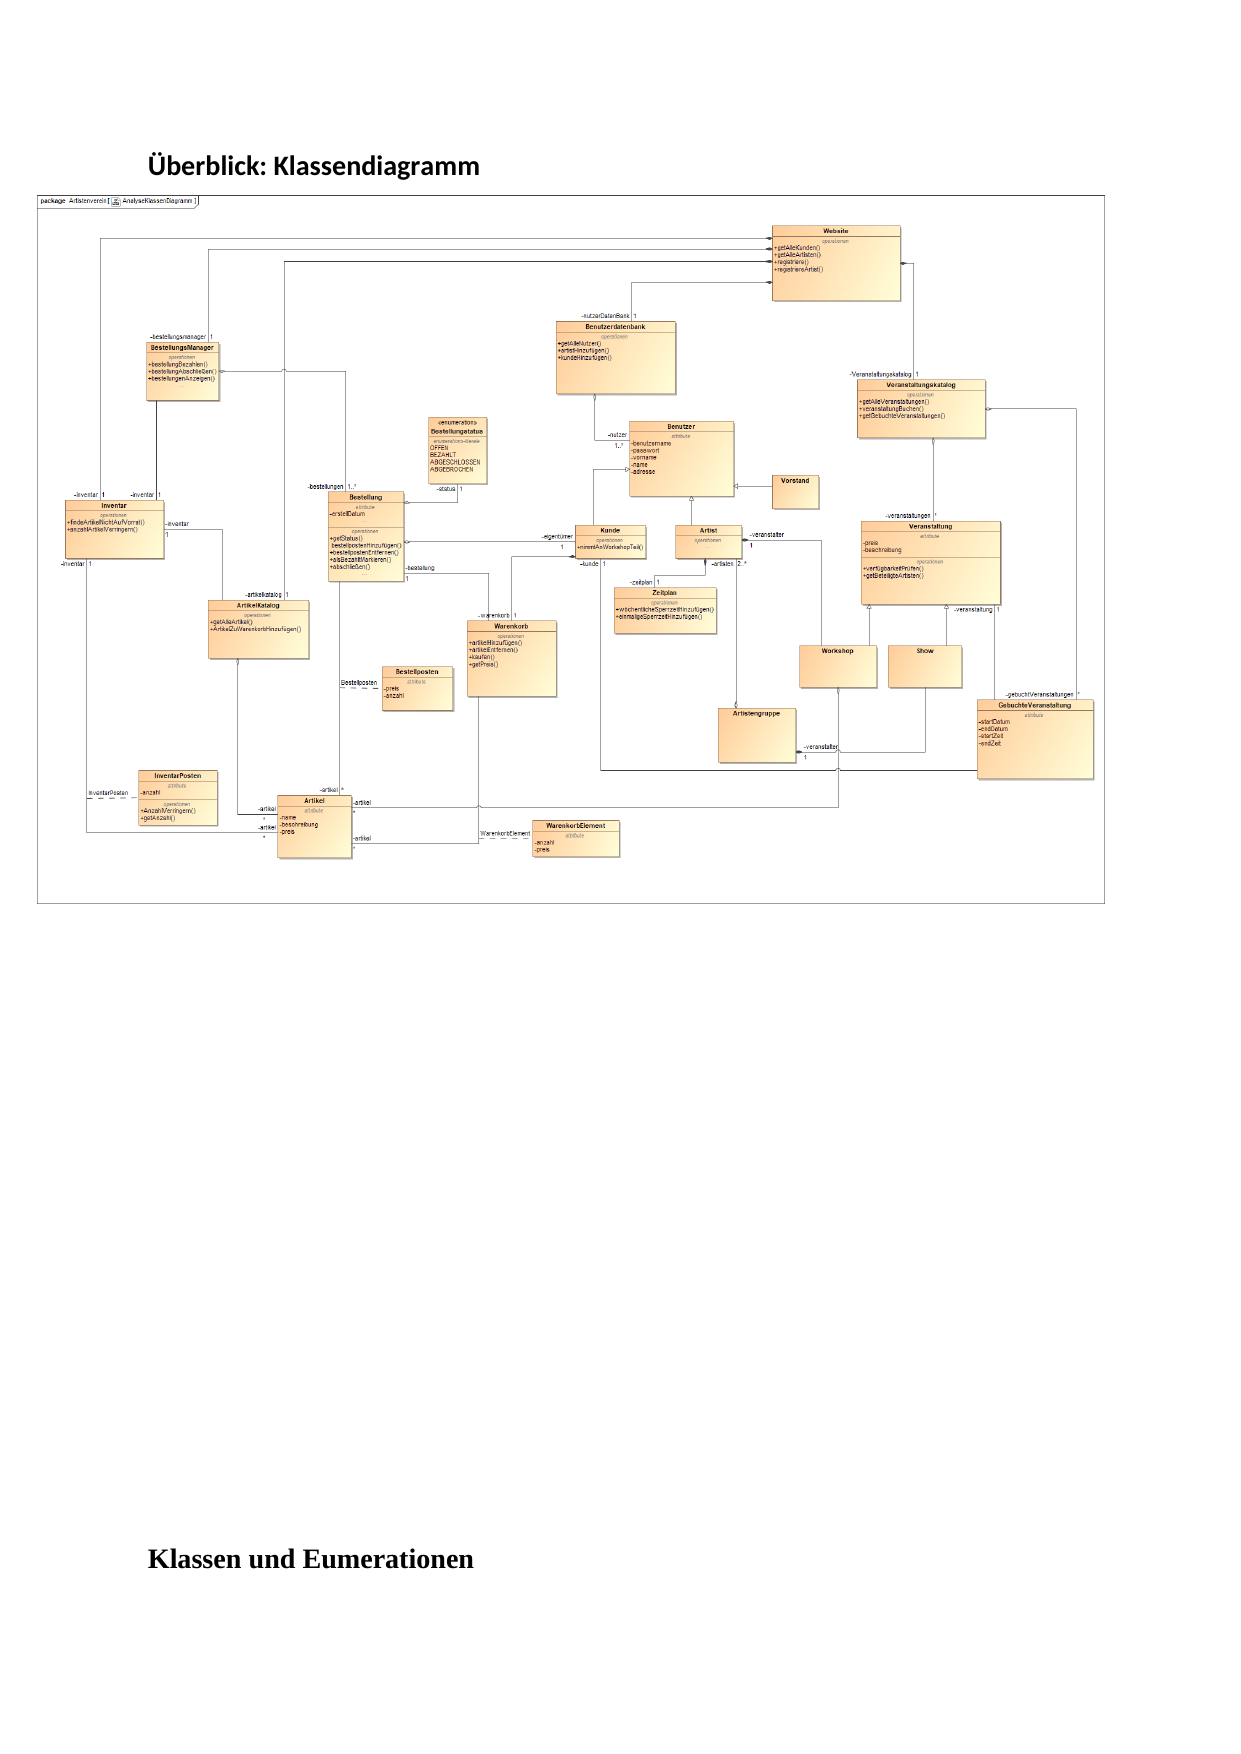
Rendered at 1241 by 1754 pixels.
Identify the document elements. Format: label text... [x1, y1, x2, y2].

picture [34, 192, 1107, 906]
text Überblick: Klassendiagramm [148, 148, 1093, 182]
subtitle Klassen und Eumerationen [148, 1542, 1093, 1574]
